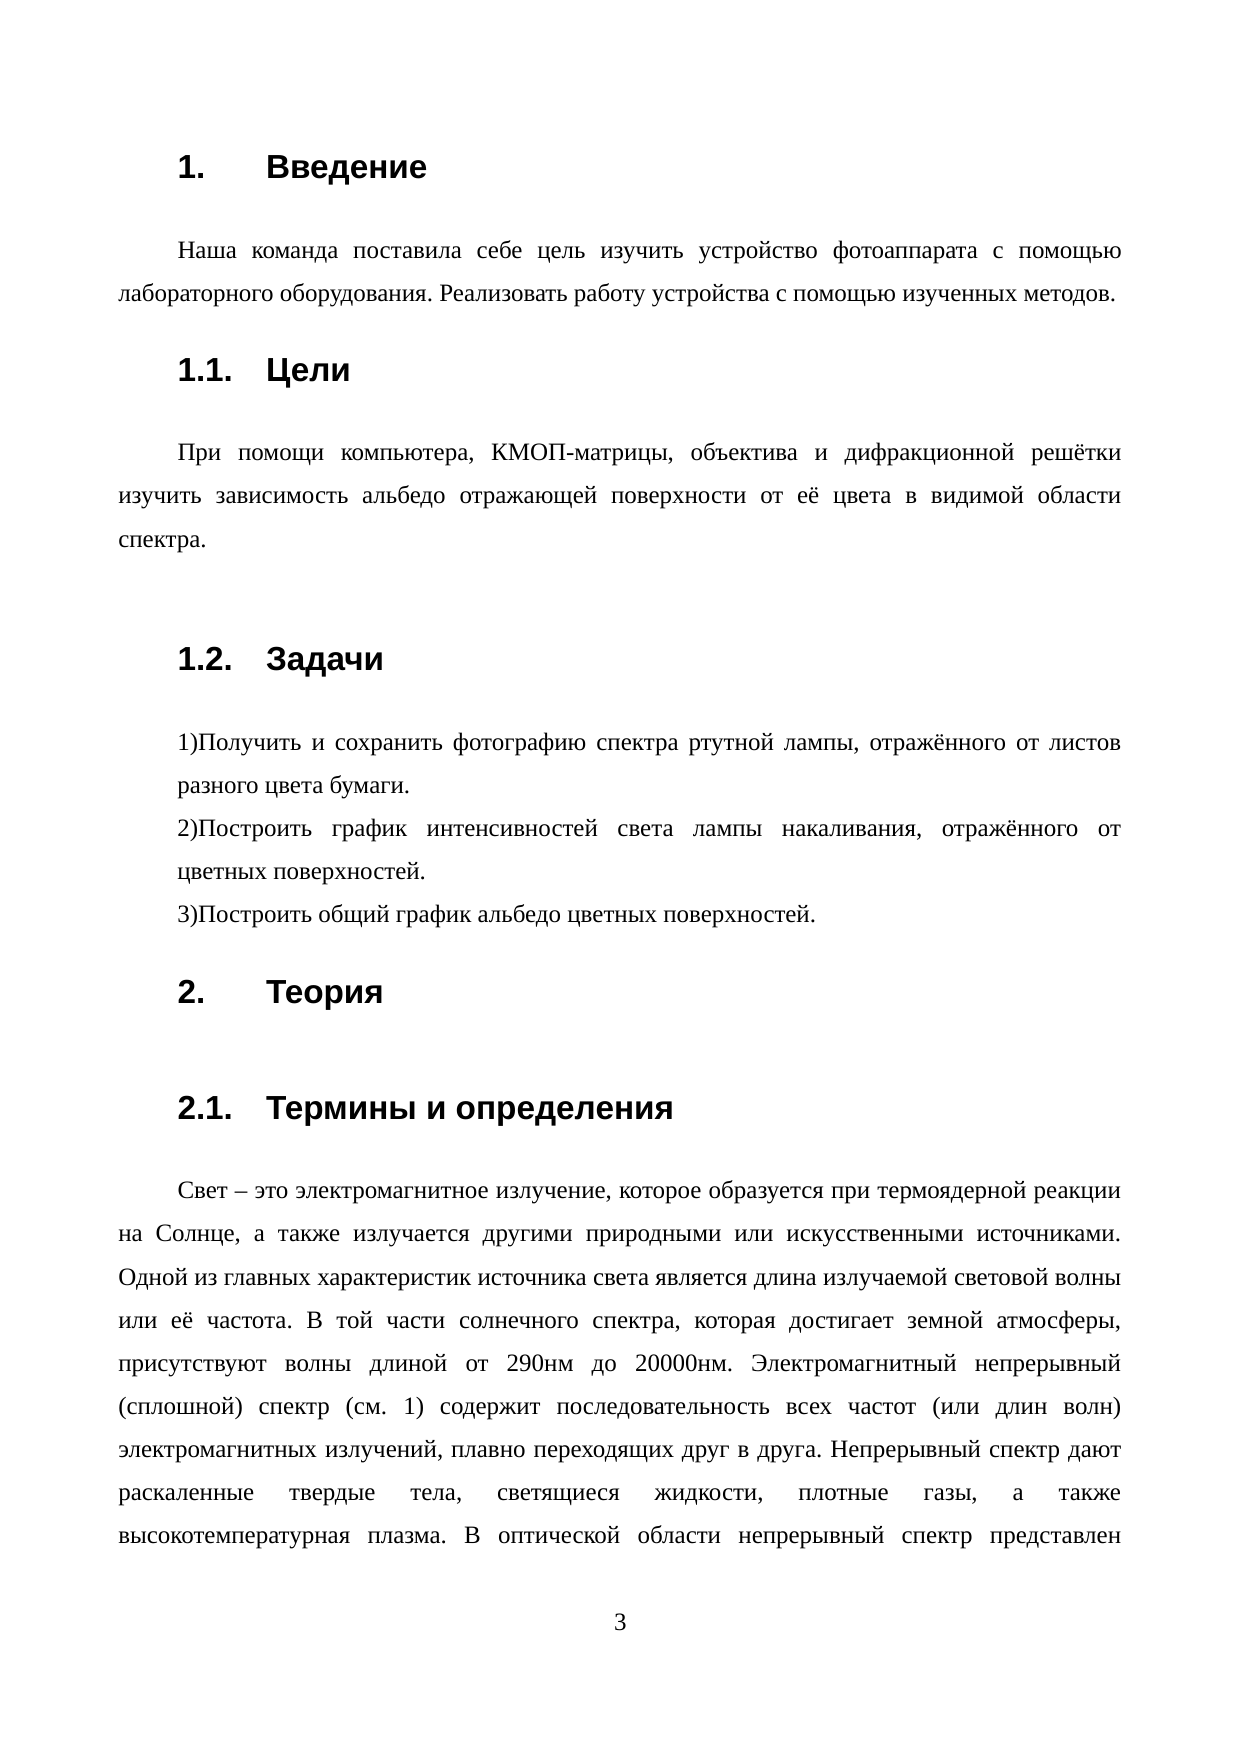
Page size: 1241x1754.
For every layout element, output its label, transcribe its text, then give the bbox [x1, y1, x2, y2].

text Наша команда поставила себе цель изучить устройство фотоаппарата с помощью лабораторного оборудования. Реализовать работу устройства с помощью изученных методов. [118, 235, 1122, 307]
subtitle Теория [118, 972, 1122, 1010]
text Свет – это электромагнитное излучение, которое образуется при термоядерной реакции на Солнце, а также излучается другими природными или искусственными источниками. Одной из главных характеристик источника света является длина излучаемой световой волны или её частота. В той части солнечного спектра, которая достигает земной атмосферы, присутствуют волны длиной от 290нм до 20000нм. Электромагнитный непрерывный (сплошной) спектр (см. 1) содержит последовательность всех частот (или длин волн) электромагнитных излучений, плавно переходящих друг в друга. Непрерывный спектр дают раскаленные твердые тела, светящиеся жидкости, плотные газы, а также высокотемпературная плазма. В оптической области непрерывный спектр представлен [118, 1175, 1122, 1549]
list 3)Построить общий график альбедо цветных поверхностей. [177, 899, 1122, 928]
subtitle Цели [118, 350, 1122, 389]
subtitle Термины и определения [118, 1088, 1122, 1127]
subtitle Введение [118, 148, 1122, 186]
list 2)Построить график интенсивностей света лампы накаливания, отражённого от цветных поверхностей. [177, 813, 1122, 885]
list 1)Получить и сохранить фотографию спектра ртутной лампы, отражённого от листов разного цвета бумаги. [177, 727, 1122, 798]
text При помощи компьютера, КМОП-матрицы, объектива и дифракционной решётки изучить зависимость альбедо отражающей поверхности от её цвета в видимой области спектра. [118, 437, 1122, 552]
subtitle Задачи [118, 639, 1122, 678]
